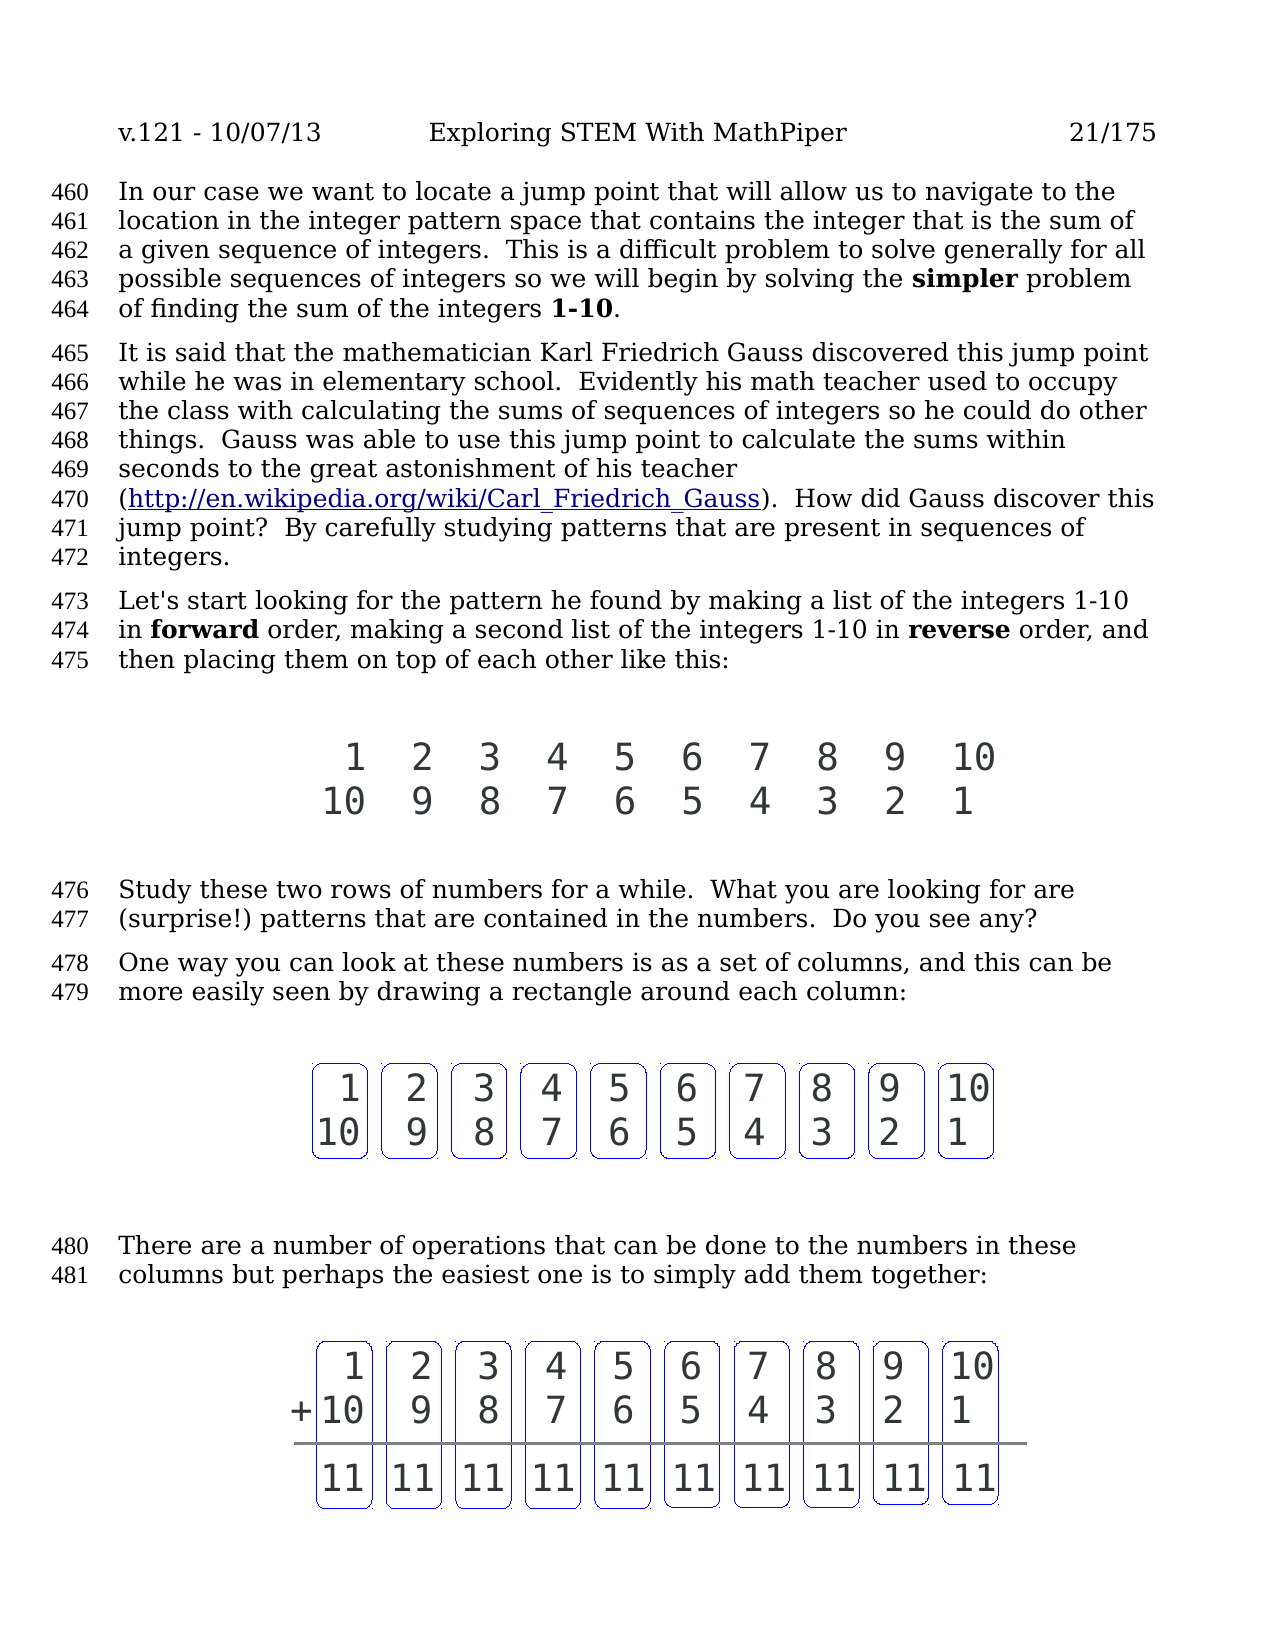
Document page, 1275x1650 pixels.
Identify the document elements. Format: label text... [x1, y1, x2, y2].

text In our case we want to locate a jump point that will allow us to navigate to the location in the integer pattern space that contains the integer that is the sum of a given sequence of integers. This is a difficult problem to solve generally for all possible sequences of integers so we will begin by solving the simpler problem of finding the sum of the integers 1-10. [118, 177, 1157, 323]
text One way you can look at these numbers is as a set of columns, and this can be more easily seen by drawing a rectangle around each column: [118, 948, 1157, 1006]
text Let's start looking for the pattern he found by making a list of the integers 1-10 in forward order, making a second list of the integers 1-10 in reverse order, and then placing them on top of each other like this: [118, 586, 1157, 674]
text Study these two rows of numbers for a while. What you are looking for are (surprise!) patterns that are contained in the numbers. Do you see any? [118, 875, 1157, 933]
text It is said that the mathematician Karl Friedrich Gauss discovered this jump point while he was in elementary school. Evidently his math teacher used to occupy the class with calculating the sums of sequences of integers so he could do other things. Gauss was able to use this jump point to calculate the sums within seconds to the great astonishment of his teacher (http://en.wikipedia.org/wiki/Carl_Friedrich_Gauss). How did Gauss discover this jump point? By carefully studying patterns that are present in sequences of integers. [118, 338, 1157, 571]
text There are a number of operations that can be done to the numbers in these columns but perhaps the easiest one is to simply add them together: [118, 1231, 1157, 1289]
